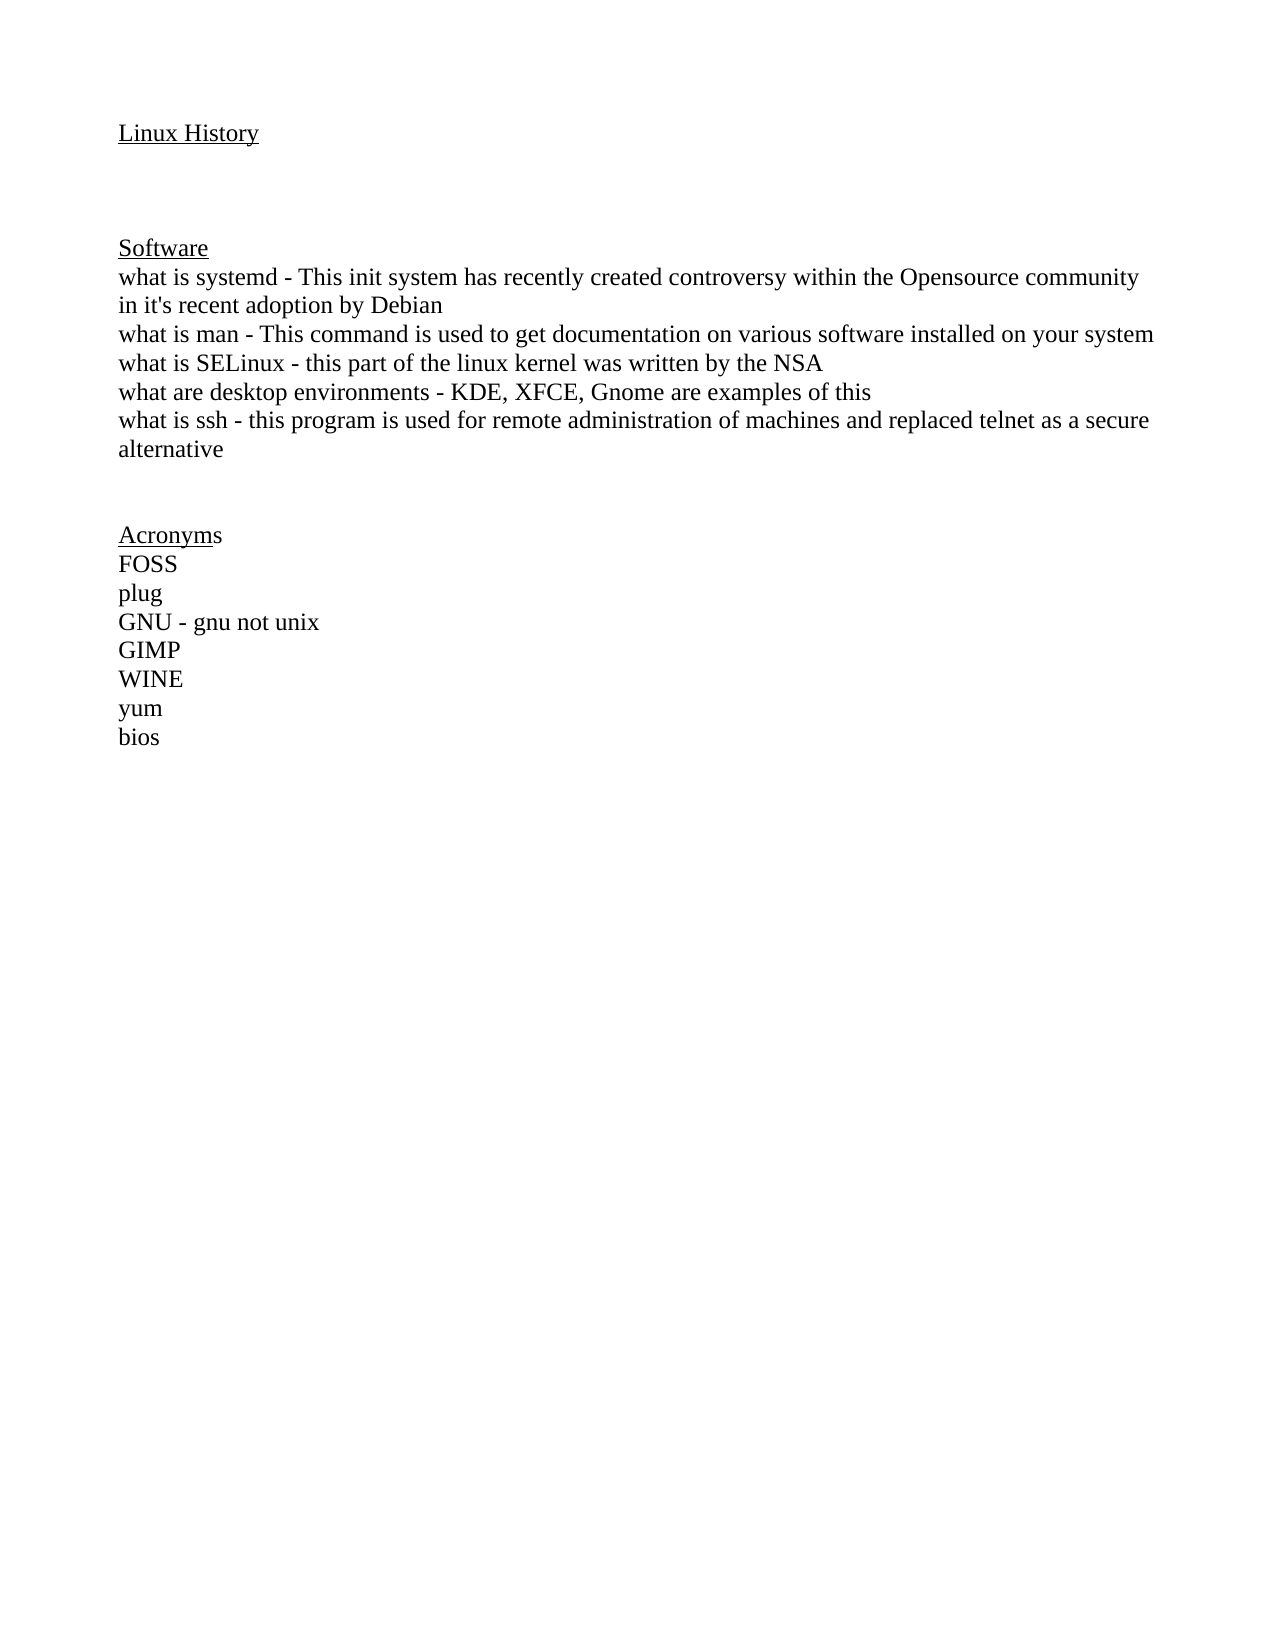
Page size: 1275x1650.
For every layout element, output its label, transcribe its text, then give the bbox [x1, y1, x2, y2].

text plug [118, 578, 1157, 607]
text what is systemd - This init system has recently created controversy within the Opensource community in it's recent adoption by Debian [118, 262, 1157, 319]
text Acronyms [118, 521, 1157, 549]
text Linux History [118, 118, 1157, 147]
text GNU - gnu not unix [118, 607, 1157, 636]
text Software [118, 233, 1157, 262]
text WINE [118, 664, 1157, 693]
text bios [118, 722, 1157, 751]
text what is man - This command is used to get documentation on various software installed on your system [118, 319, 1157, 348]
text yum [118, 693, 1157, 722]
text GIMP [118, 636, 1157, 664]
text FOSS [118, 549, 1157, 578]
text what is ssh - this program is used for remote administration of machines and replaced telnet as a secure alternative [118, 406, 1157, 463]
text what is SELinux - this part of the linux kernel was written by the NSA [118, 348, 1157, 377]
text what are desktop environments - KDE, XFCE, Gnome are examples of this [118, 377, 1157, 406]
